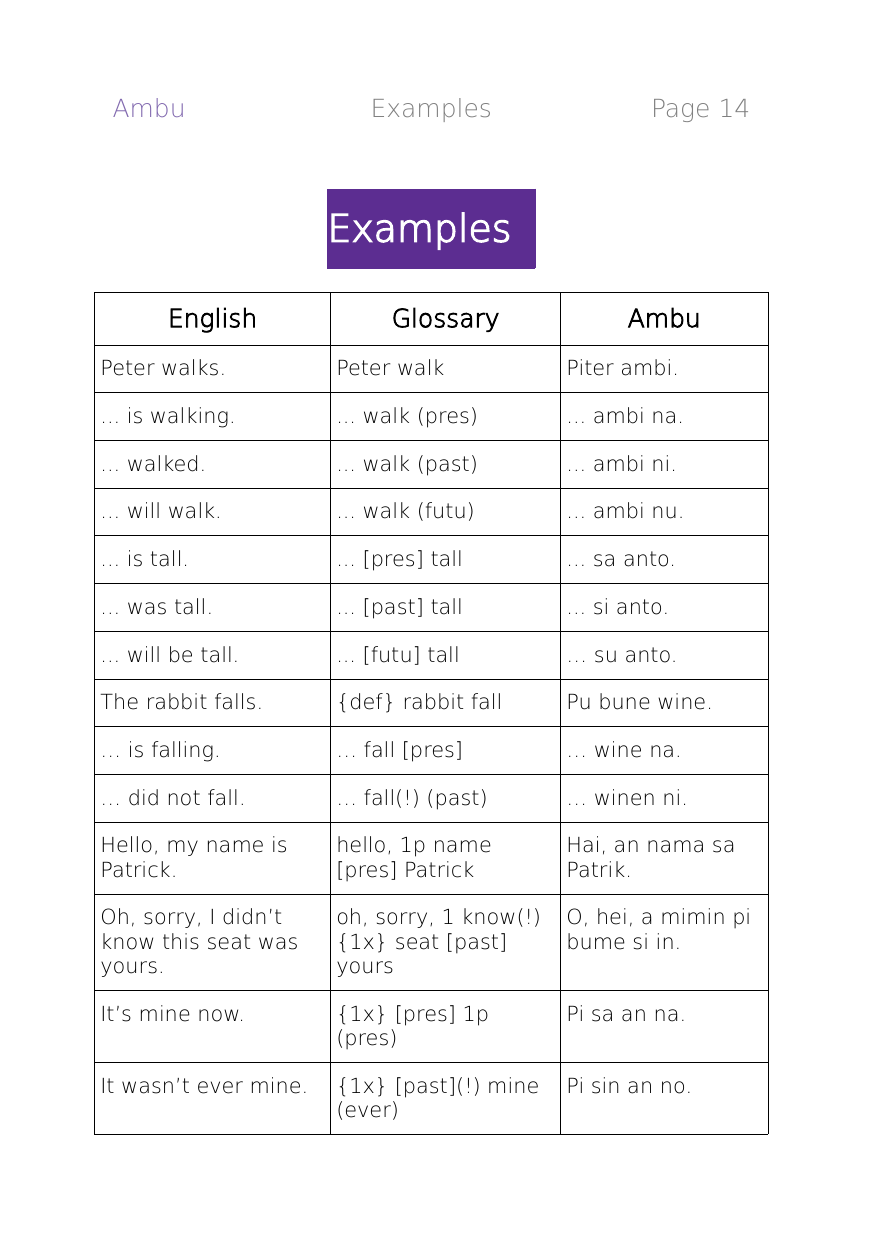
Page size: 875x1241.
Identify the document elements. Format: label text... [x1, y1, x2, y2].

table_cell Pi sa an na. [561, 991, 768, 1062]
table_cell Piter ambi. [561, 346, 768, 392]
table_cell … wine na. [561, 727, 768, 774]
table_cell … did not fall. [95, 775, 330, 822]
table_cell … fall(!) (past) [331, 775, 560, 822]
table_cell Peter walks. [95, 346, 330, 392]
table_cell ... will walk. [95, 489, 330, 535]
table_cell ... ambi nu. [561, 489, 768, 535]
table_header English [95, 293, 330, 344]
table_cell {1x} [past](!) mine (ever) [331, 1063, 560, 1134]
table_cell O, hei, a mimin pi bume si in. [561, 895, 768, 990]
table_cell … fall [pres] [331, 727, 560, 774]
table_cell Hello, my name is Patrick. [95, 823, 330, 894]
table_cell Peter walk [331, 346, 560, 392]
table_cell ... [futu] tall [331, 632, 560, 678]
table_cell ... is tall. [95, 536, 330, 583]
table_cell Pi sin an no. [561, 1063, 768, 1134]
subtitle Examples [94, 188, 535, 268]
table_header Ambu [561, 293, 768, 344]
table_cell ... walk (futu) [331, 489, 560, 535]
table_cell ... was tall. [95, 584, 330, 631]
table_cell ... will be tall. [95, 632, 330, 678]
table_cell It’s mine now. [95, 991, 330, 1062]
table_cell It wasn’t ever mine. [95, 1063, 330, 1134]
table_cell ... walked. [95, 441, 330, 488]
table_cell oh, sorry, 1 know(!) {1x} seat [past] yours [331, 895, 560, 990]
table_cell ... sa anto. [561, 536, 768, 583]
table_cell The rabbit falls. [95, 680, 330, 726]
table_cell ... ambi ni. [561, 441, 768, 488]
table_cell ... ambi na. [561, 393, 768, 440]
table_cell … su anto. [561, 632, 768, 678]
table_cell hello, 1p name [pres] Patrick [331, 823, 560, 894]
table_cell {def} rabbit fall [331, 680, 560, 726]
subtitle [536, 188, 768, 268]
table_cell Oh, sorry, I didn’t know this seat was yours. [95, 895, 330, 990]
table_cell {1x} [pres] 1p (pres) [331, 991, 560, 1062]
table_cell … winen ni. [561, 775, 768, 822]
table_cell ... walk (pres) [331, 393, 560, 440]
table_cell ... is walking. [95, 393, 330, 440]
table_cell ... walk (past) [331, 441, 560, 488]
table_cell Hai, an nama sa Patrik. [561, 823, 768, 894]
table_cell ... [past] tall [331, 584, 560, 631]
table_header Glossary [331, 293, 560, 344]
table_cell ... [pres] tall [331, 536, 560, 583]
table_cell … is falling. [95, 727, 330, 774]
table_cell Pu bune wine. [561, 680, 768, 726]
table_cell ... si anto. [561, 584, 768, 631]
